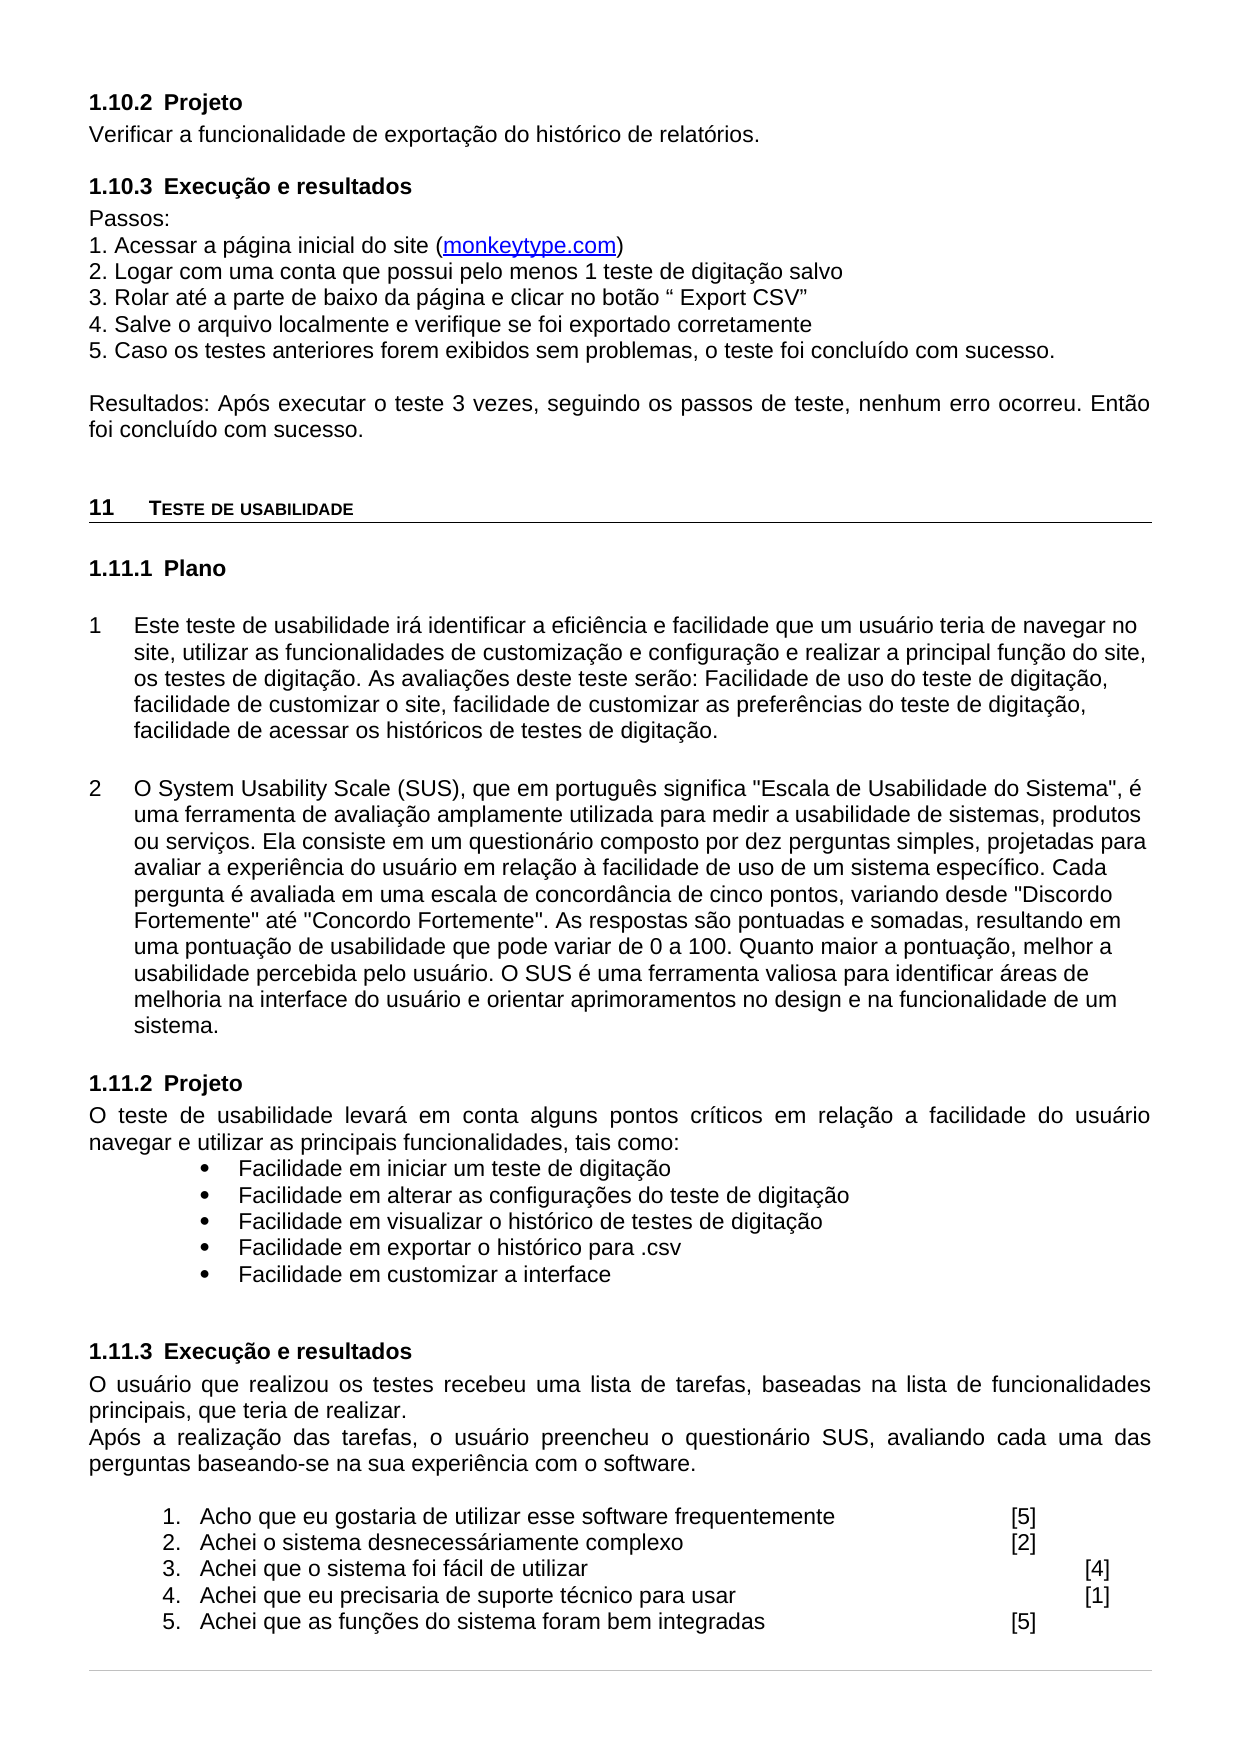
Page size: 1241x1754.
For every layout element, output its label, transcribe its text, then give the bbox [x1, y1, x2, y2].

list Achei que as funções do sistema foram bem integradas [5] [162, 1608, 1152, 1634]
text Resultados: Após executar o teste 3 vezes, seguindo os passos de teste, nenhum erro ocorreu. Então foi concluído com sucesso. [89, 390, 1152, 442]
subtitle Teste de usabilidade [89, 494, 1152, 522]
text 1. Acessar a página inicial do site (monkeytype.com) [89, 232, 1152, 258]
list Acho que eu gostaria de utilizar esse software frequentemente [5] [162, 1503, 1152, 1529]
list Facilidade em alterar as configurações do teste de digitação [201, 1182, 1152, 1208]
list Achei que eu precisaria de suporte técnico para usar [1] [162, 1582, 1152, 1608]
list Facilidade em exportar o histórico para .csv [201, 1234, 1152, 1261]
text 2. Logar com uma conta que possui pelo menos 1 teste de digitação salvo [89, 258, 1152, 284]
list Achei o sistema desnecessáriamente complexo [2] [162, 1529, 1152, 1555]
subtitle Projeto [89, 1070, 1152, 1096]
list Achei que o sistema foi fácil de utilizar [4] [162, 1555, 1152, 1582]
text Passos: [89, 205, 1152, 232]
text O usuário que realizou os testes recebeu uma lista de tarefas, baseadas na lista de funcionalidades principais, que teria de realizar. [89, 1371, 1152, 1424]
text Após a realização das tarefas, o usuário preencheu o questionário SUS, avaliando cada uma das perguntas baseando-se na sua experiência com o software. [89, 1424, 1152, 1476]
text 4. Salve o arquivo localmente e verifique se foi exportado corretamente [89, 311, 1152, 337]
text O teste de usabilidade levará em conta alguns pontos críticos em relação a facilidade do usuário navegar e utilizar as principais funcionalidades, tais como: [89, 1102, 1152, 1155]
subtitle Plano [89, 554, 1152, 581]
text 5. Caso os testes anteriores forem exibidos sem problemas, o teste foi concluído com sucesso. [89, 337, 1152, 363]
text 3. Rolar até a parte de baixo da página e clicar no botão “ Export CSV” [89, 284, 1152, 311]
subtitle Execução e resultados [89, 173, 1152, 199]
subtitle Execução e resultados [89, 1338, 1152, 1365]
list Facilidade em iniciar um teste de digitação [201, 1155, 1152, 1182]
subtitle O System Usability Scale (SUS), que em português significa "Escala de Usabilidade do Sistema", é uma ferramenta de avaliação amplamente utilizada para medir a usabilidade de sistemas, produtos ou serviços. Ela consiste em um questionário composto por dez perguntas simples, projetadas para avaliar a experiência do usuário em relação à facilidade de uso de um sistema específico. Cada pergunta é avaliada em uma escala de concordância de cinco pontos, variando desde "Discordo Fortemente" até "Concordo Fortemente". As respostas são pontuadas e somadas, resultando em uma pontuação de usabilidade que pode variar de 0 a 100. Quanto maior a pontuação, melhor a usabilidade percebida pelo usuário. O SUS é uma ferramenta valiosa para identificar áreas de melhoria na interface do usuário e orientar aprimoramentos no design e na funcionalidade de um sistema. [89, 775, 1152, 1039]
list Facilidade em customizar a interface [201, 1261, 1152, 1287]
subtitle Este teste de usabilidade irá identificar a eficiência e facilidade que um usuário teria de navegar no site, utilizar as funcionalidades de customização e configuração e realizar a principal função do site, os testes de digitação. As avaliações deste teste serão: Facilidade de uso do teste de digitação, facilidade de customizar o site, facilidade de customizar as preferências do teste de digitação, facilidade de acessar os históricos de testes de digitação. [89, 612, 1152, 744]
list Facilidade em visualizar o histórico de testes de digitação [201, 1208, 1152, 1234]
subtitle Projeto [89, 89, 1152, 115]
text Verificar a funcionalidade de exportação do histórico de relatórios. [89, 121, 1152, 148]
